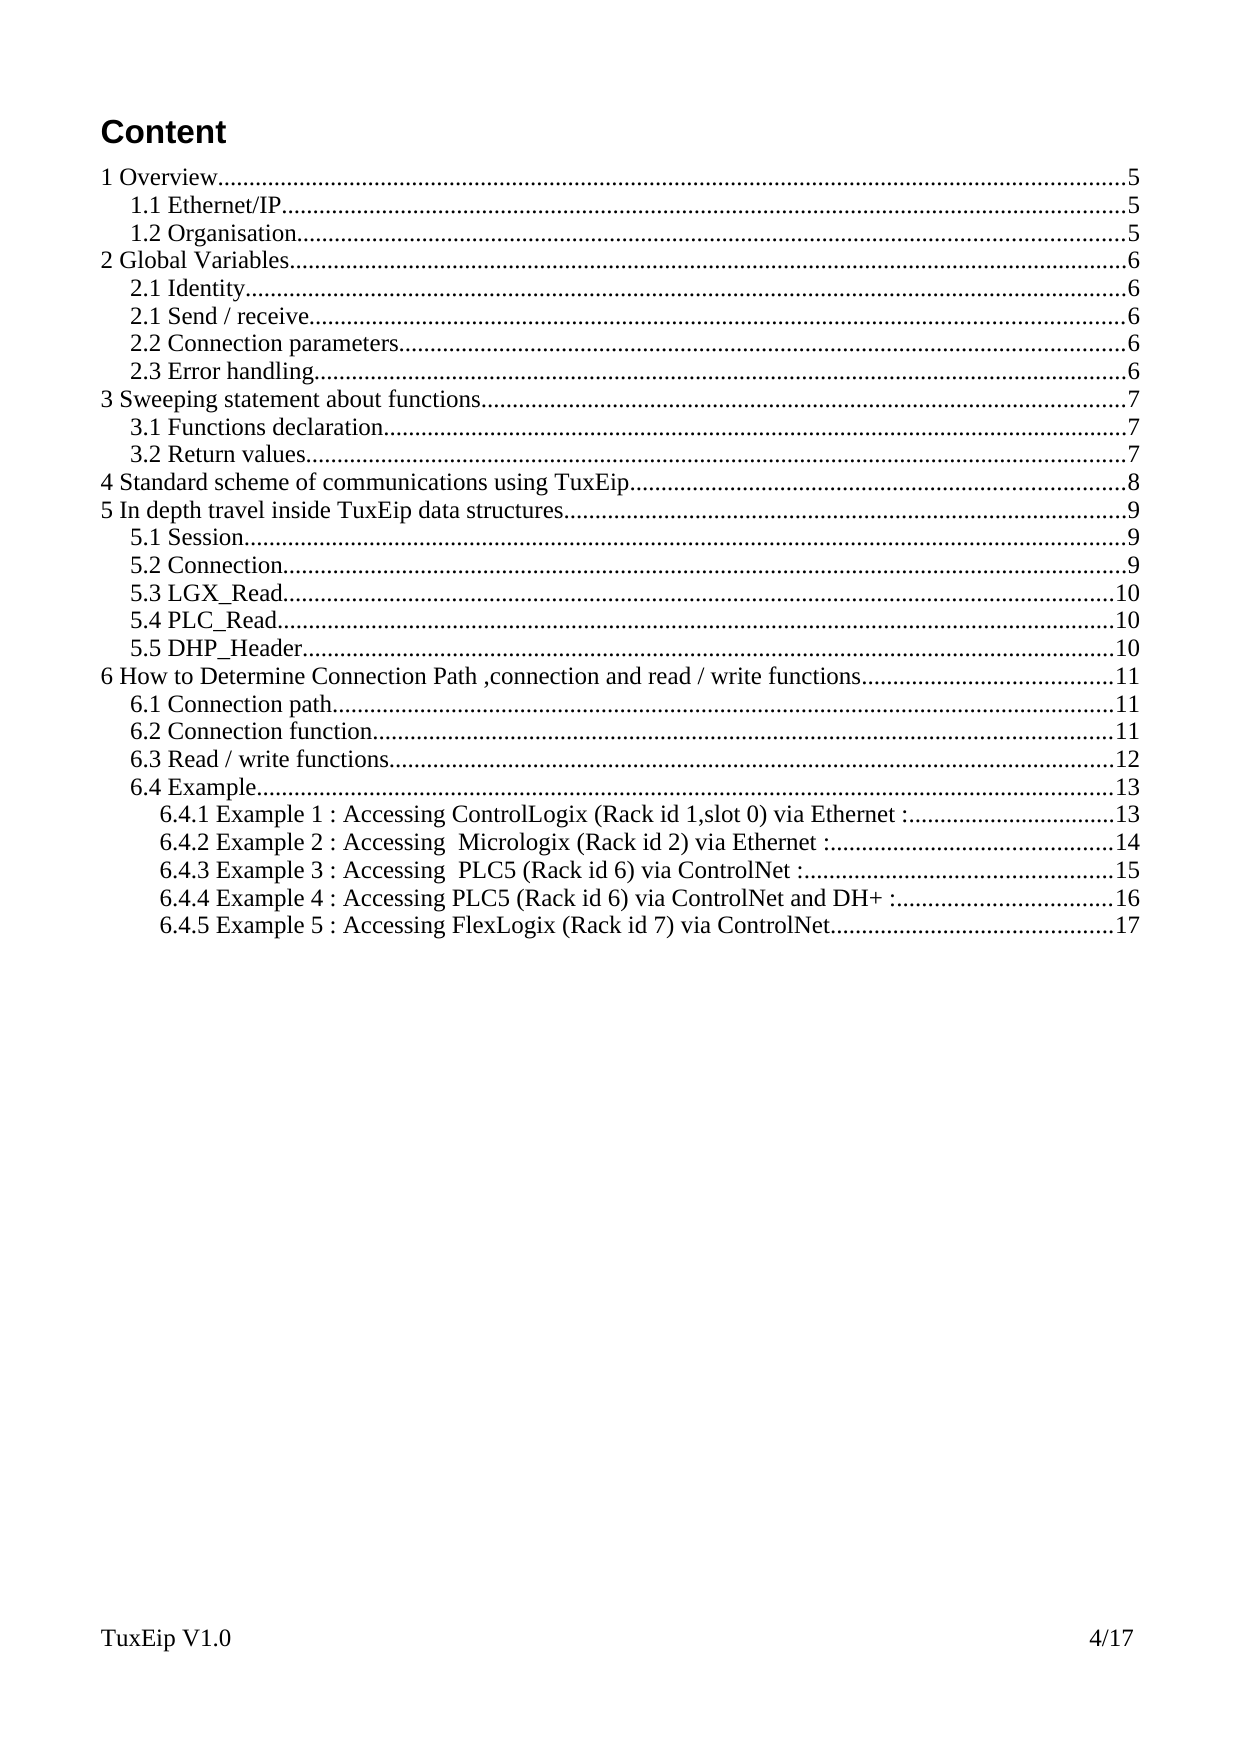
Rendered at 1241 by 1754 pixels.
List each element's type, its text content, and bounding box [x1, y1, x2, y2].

text 6.1 Connection path 11 [130, 690, 1140, 717]
text 6.3 Read / write functions 12 [130, 745, 1140, 773]
text 6.4.5 Example 5 : Accessing FlexLogix (Rack id 7) via ControlNet 17 [159, 911, 1140, 939]
text 5 In depth travel inside TuxEip data structures 9 [100, 496, 1140, 523]
text 6.4.3 Example 3 : Accessing PLC5 (Rack id 6) via ControlNet : 15 [159, 856, 1140, 884]
text 5.1 Session 9 [130, 523, 1140, 551]
text 6.4.1 Example 1 : Accessing ControlLogix (Rack id 1,slot 0) via Ethernet : 13 [159, 801, 1140, 828]
text 2.3 Error handling 6 [130, 357, 1140, 385]
text 1.1 Ethernet/IP 5 [130, 191, 1140, 219]
text 6.4.4 Example 4 : Accessing PLC5 (Rack id 6) via ControlNet and DH+ : 16 [159, 884, 1140, 911]
text 1.2 Organisation 5 [130, 219, 1140, 246]
text 6.2 Connection function 11 [130, 717, 1140, 745]
text 5.5 DHP_Header 10 [130, 634, 1140, 662]
text 5.4 PLC_Read 10 [130, 607, 1140, 634]
text 4 Standard scheme of communications using TuxEip 8 [100, 468, 1140, 496]
subtitle Content [100, 113, 1140, 151]
text 2.1 Send / receive 6 [130, 302, 1140, 329]
text 6.4.2 Example 2 : Accessing Micrologix (Rack id 2) via Ethernet : 14 [159, 828, 1140, 856]
text 3.1 Functions declaration 7 [130, 413, 1140, 440]
text 5.2 Connection 9 [130, 551, 1140, 579]
text 2.1 Identity 6 [130, 274, 1140, 302]
text 6 How to Determine Connection Path ,connection and read / write functions 11 [100, 662, 1140, 690]
text 2 Global Variables 6 [100, 246, 1140, 274]
text 3 Sweeping statement about functions 7 [100, 385, 1140, 413]
text 6.4 Example 13 [130, 773, 1140, 801]
text 2.2 Connection parameters 6 [130, 329, 1140, 357]
text 5.3 LGX_Read 10 [130, 579, 1140, 607]
text 1 Overview 5 [100, 163, 1140, 191]
text 3.2 Return values 7 [130, 440, 1140, 468]
